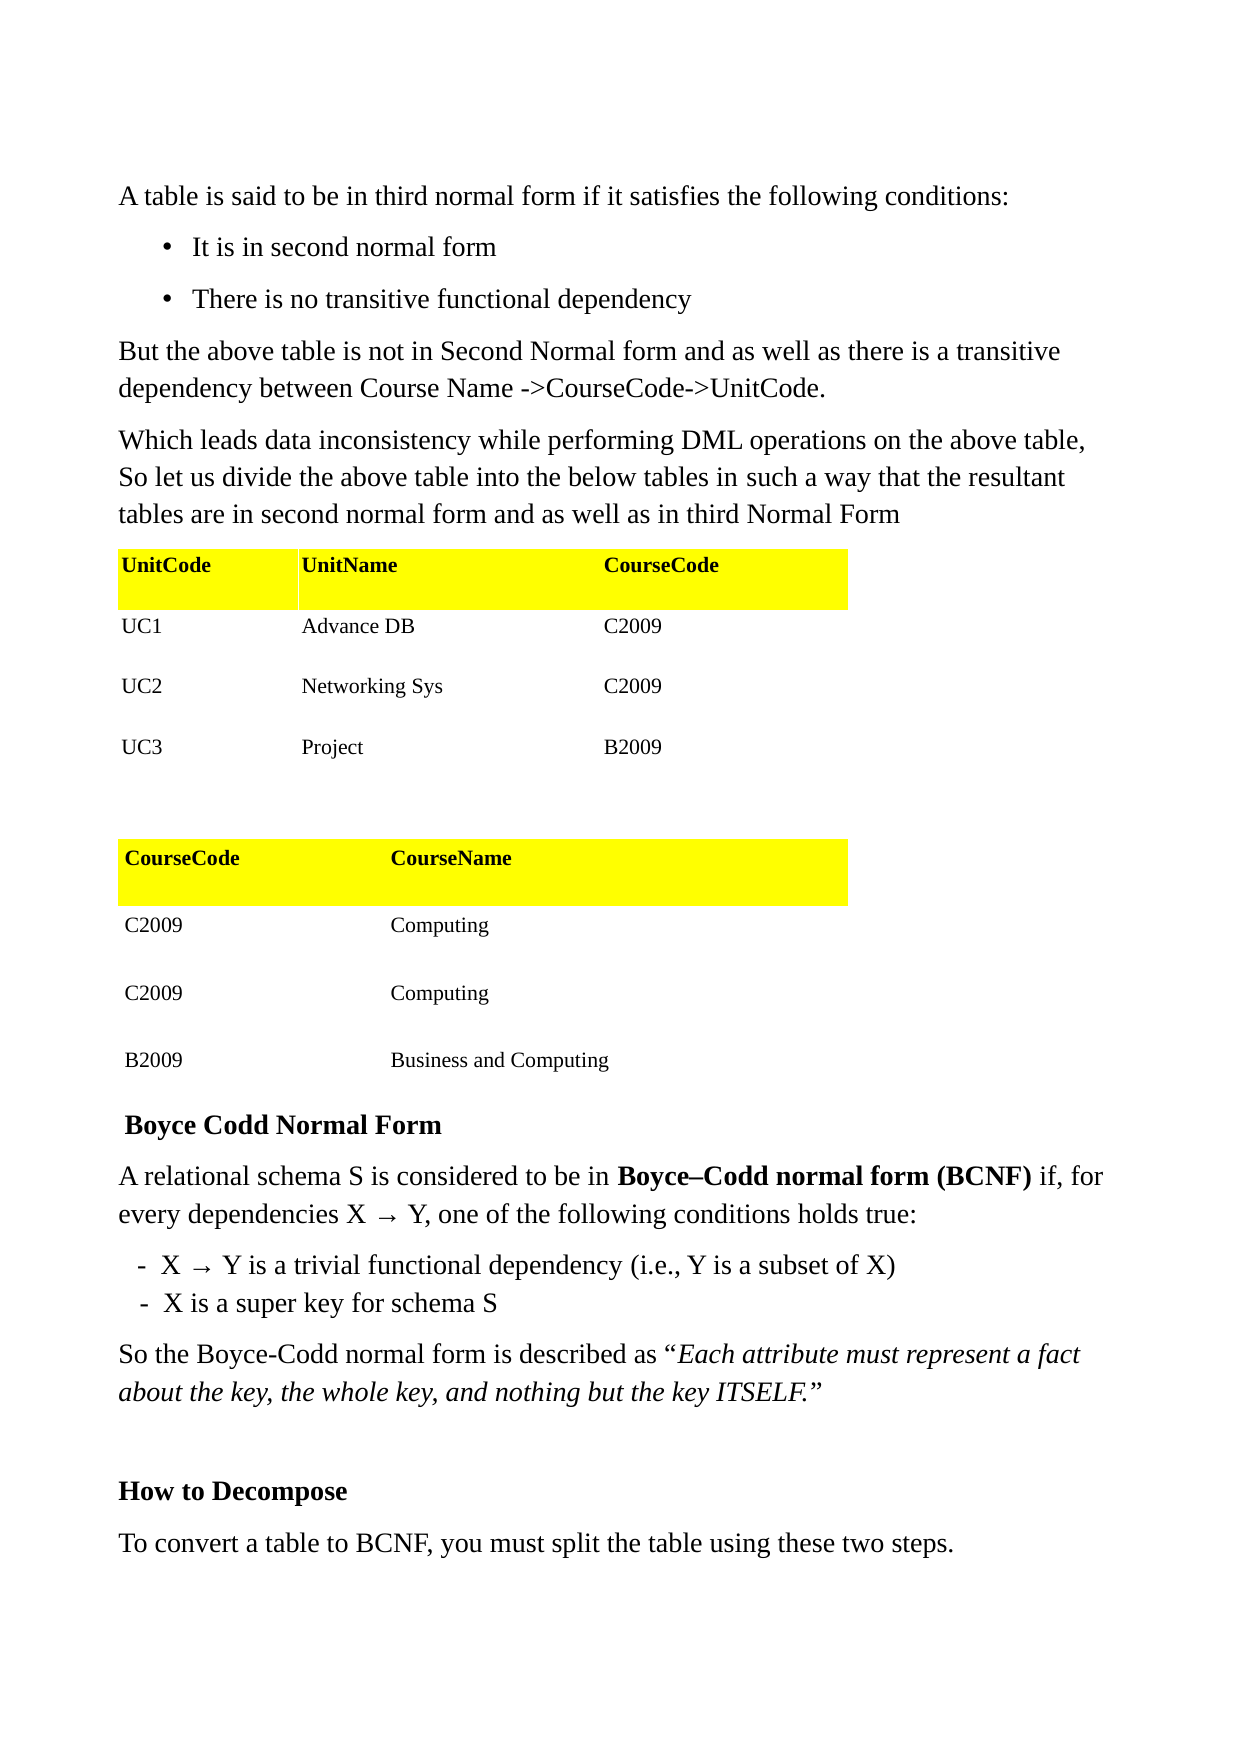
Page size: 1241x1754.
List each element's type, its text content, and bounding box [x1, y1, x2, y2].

table_cell B2009 [118, 1041, 384, 1108]
list It is in second normal form [162, 230, 1122, 263]
table_cell [235, 118, 425, 179]
text A table is said to be in third normal form if it satisfies the following conditions: [118, 179, 1122, 211]
text So the Boyce-Codd normal form is described as “Each attribute must represent a fact about the key, the whole key, and nothing but the key ITSELF.” [118, 1337, 1122, 1407]
table_cell C2009 [601, 670, 848, 731]
table_cell UC2 [118, 670, 298, 731]
table_cell C2009 [601, 610, 848, 670]
table_cell UC3 [118, 731, 298, 791]
table_header UnitName [299, 549, 601, 610]
table_cell Computing [384, 906, 848, 973]
table_cell [579, 118, 848, 179]
table_cell B2009 [601, 731, 848, 791]
table_header UnitCode [118, 549, 298, 610]
list There is no transitive functional dependency [162, 282, 1122, 315]
table_cell [118, 118, 235, 179]
table_header CourseCode [601, 549, 848, 610]
text A relational schema S is considered to be in Boyce–Codd normal form (BCNF) if, for every dependencies X → Y, one of the following conditions holds true: [118, 1159, 1122, 1229]
table_cell C2009 [118, 906, 384, 973]
table_cell Networking Sys [299, 670, 601, 731]
table_cell Advance DB [299, 610, 601, 670]
text But the above table is not in Second Normal form and as well as there is a transitive dependency between Course Name ->CourseCode->UnitCode. [118, 334, 1122, 404]
table_header CourseCode [118, 839, 384, 906]
table_cell UC1 [118, 610, 298, 670]
table_cell [425, 118, 579, 179]
table_cell Computing [384, 973, 848, 1041]
table_cell Business and Computing [384, 1041, 848, 1108]
table_cell C2009 [118, 973, 384, 1041]
text To convert a table to BCNF, you must split the table using these two steps. [118, 1526, 1122, 1558]
table_cell Project [299, 731, 601, 791]
text Boyce Codd Normal Form [118, 1108, 1122, 1140]
text Which leads data inconsistency while performing DML operations on the above table, So let us divide the above table into the below tables in such a way that the resultant tables are in second normal form and as well as in third Normal Form [118, 423, 1122, 530]
text - X → Y is a trivial functional dependency (i.e., Y is a subset of X) - X is a super key for schema S [118, 1248, 1122, 1318]
text How to Decompose [118, 1474, 1122, 1506]
table_header CourseName [384, 839, 848, 906]
